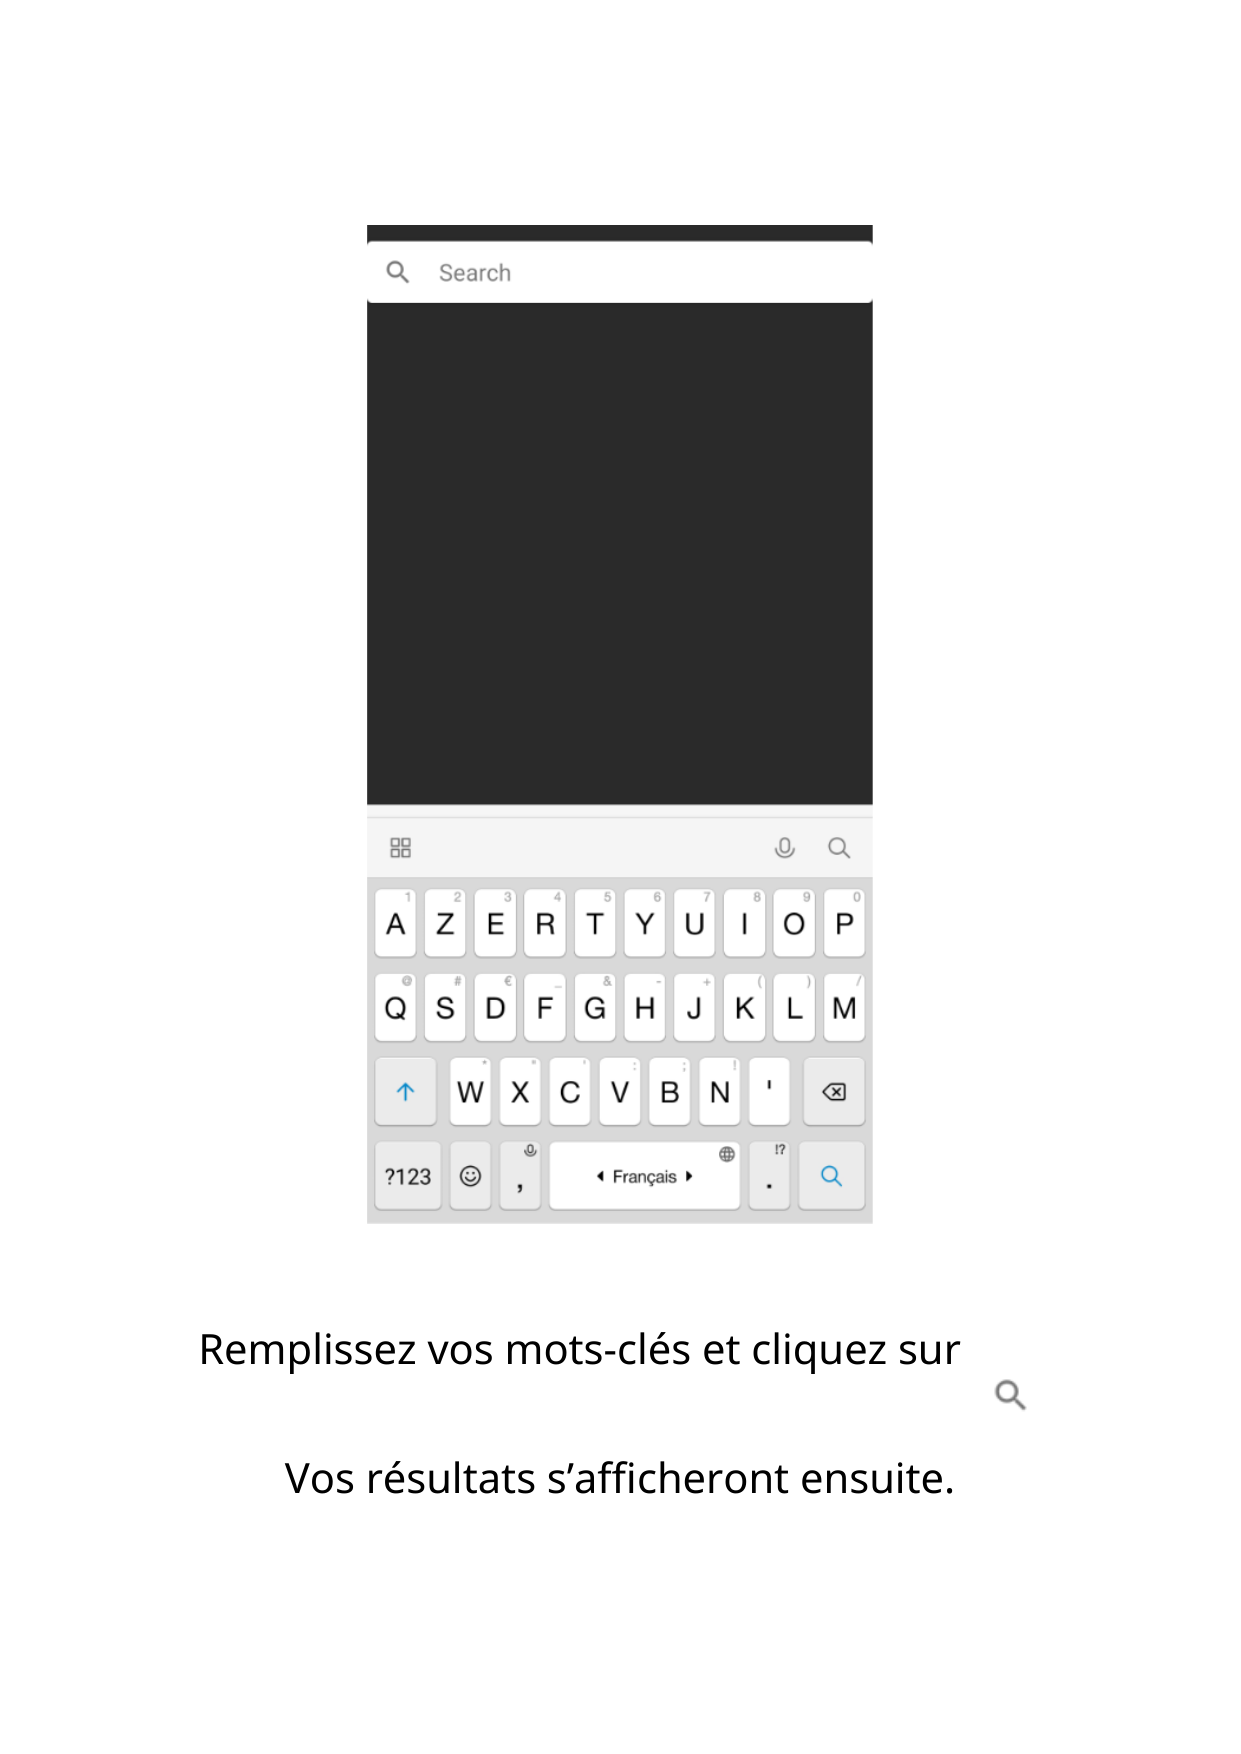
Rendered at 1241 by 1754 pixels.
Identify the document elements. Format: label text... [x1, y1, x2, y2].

text Vos résultats s’afficheront ensuite. [148, 1449, 1093, 1506]
text Remplissez vos mots-clés et cliquez sur [148, 1320, 1093, 1428]
